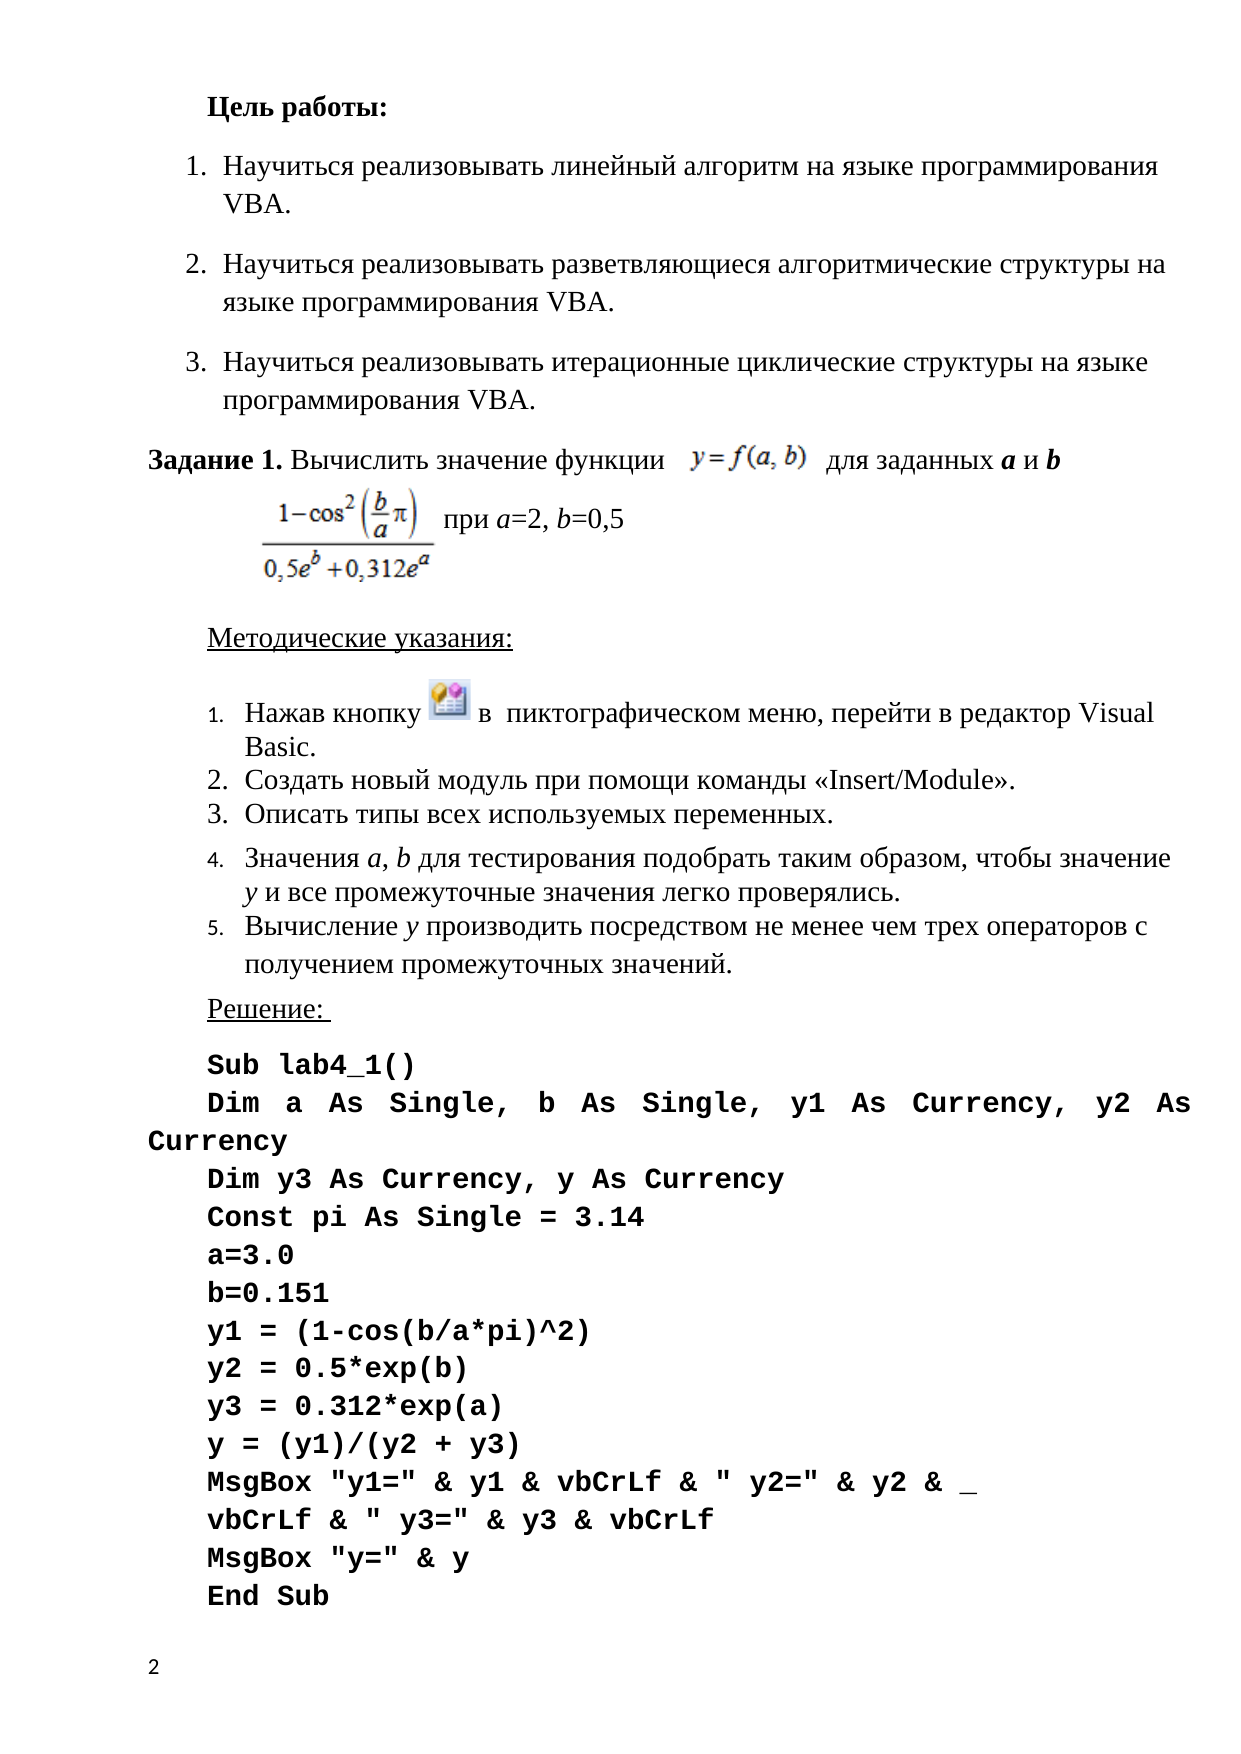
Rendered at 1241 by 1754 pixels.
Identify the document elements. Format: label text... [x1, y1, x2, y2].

text при a=2, b=0,5 [445, 501, 1193, 535]
text y1 = (1-cos(b/a*pi)^2) [148, 1316, 1193, 1349]
text a=3.0 [148, 1240, 1193, 1273]
text для заданных a и b [822, 442, 1193, 475]
list Научиться реализовывать итерационные циклические структуры на языке программирования VBA. [185, 344, 1193, 416]
text MsgBox "y=" & y [148, 1543, 1193, 1576]
text MsgBox "y1=" & y1 & vbCrLf & " y2=" & y2 & _ [148, 1467, 1193, 1500]
text Цель работы: [148, 89, 1193, 122]
list Научиться реализовывать линейный алгоритм на языке программирования VBA. [185, 148, 1193, 220]
text Методические указания: [148, 620, 1193, 653]
picture [428, 679, 471, 720]
text Решение: [148, 991, 1193, 1024]
picture [250, 482, 445, 582]
list Нажав кнопку в пиктографическом меню, перейти в редактор Visual Basic. [207, 679, 1193, 762]
text Sub lab4_1() [148, 1050, 1193, 1083]
text y3 = 0.312*exp(a) [148, 1392, 1193, 1424]
text End Sub [148, 1581, 1193, 1614]
text Задание 1. Вычислить значение функции [148, 442, 674, 475]
list Описать типы всех используемых переменных. [207, 796, 1193, 829]
text Const pi As Single = 3.14 [148, 1202, 1193, 1235]
text vbCrLf & " y3=" & y3 & vbCrLf [148, 1505, 1193, 1538]
text y = (y1)/(y2 + y3) [148, 1429, 1193, 1462]
text b=0.151 [148, 1278, 1193, 1311]
text Dim a As Single, b As Single, y1 As Currency, y2 As Currency [148, 1088, 1193, 1159]
text [148, 501, 250, 535]
picture [674, 432, 822, 476]
list Создать новый модуль при помощи команды «Insert/Module». [207, 762, 1193, 796]
list Значения а, b для тестирования подобрать таким образом, чтобы значение y и все промежуточные значения легко проверялись. [207, 841, 1193, 908]
list Научиться реализовывать разветвляющиеся алгоритмические структуры на языке программирования VBA. [185, 246, 1193, 318]
text y2 = 0.5*exp(b) [148, 1354, 1193, 1387]
list Вычисление y производить посредством не менее чем трех операторов с получением промежуточных значений. [207, 908, 1193, 980]
text Dim y3 As Currency, y As Currency [148, 1164, 1193, 1197]
